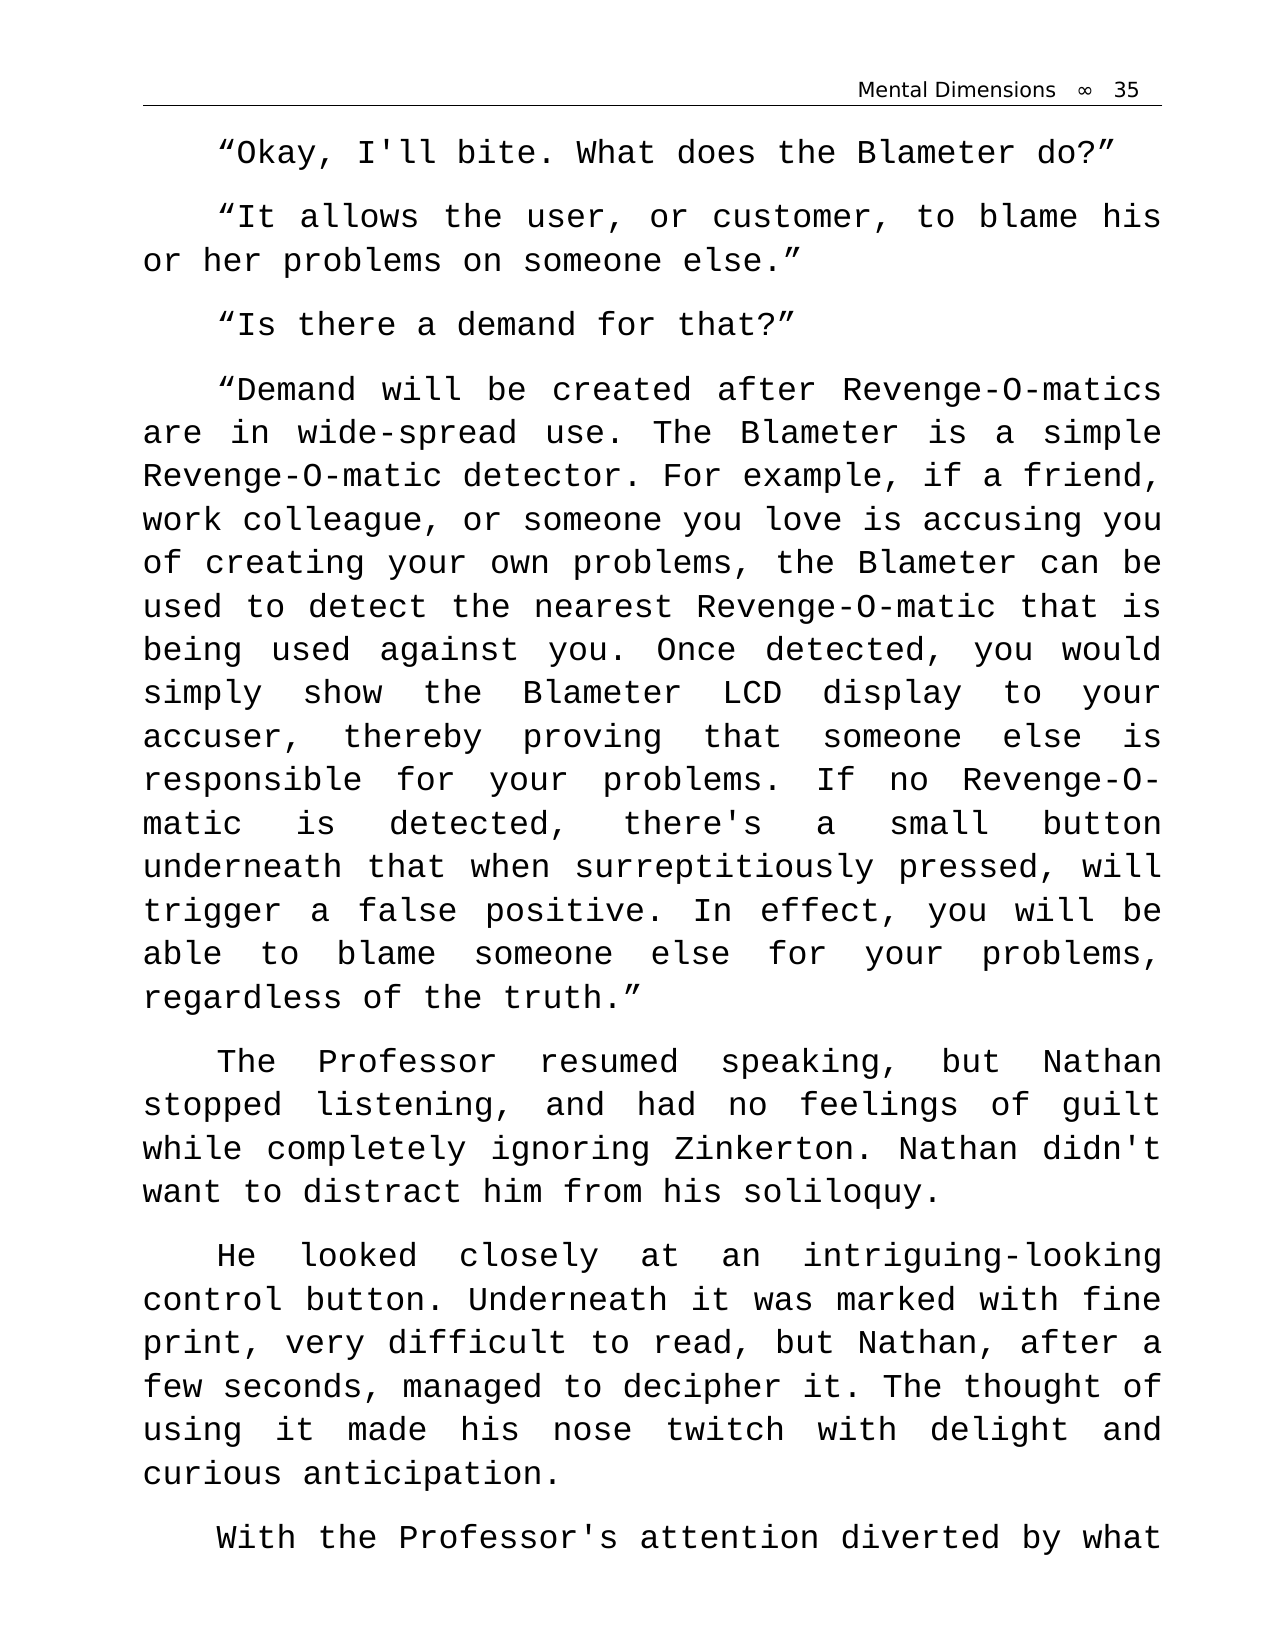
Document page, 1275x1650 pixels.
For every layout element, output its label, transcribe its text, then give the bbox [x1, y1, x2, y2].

text He looked closely at an intriguing-looking control button. Underneath it was marked with fine print, very difficult to read, but Nathan, after a few seconds, managed to decipher it. The thought of using it made his nose twitch with delight and curious anticipation. [142, 1239, 1162, 1494]
text With the Professor's attention diverted by what [142, 1521, 1162, 1558]
text The Professor resumed speaking, but Nathan stopped listening, and had no feelings of guilt while completely ignoring Zinkerton. Nathan didn't want to distract him from his soliloquy. [142, 1044, 1162, 1213]
text “Okay, I'll bite. What does the Blameter do?” [142, 136, 1162, 174]
text “Is there a demand for that?” [142, 308, 1162, 346]
text “It allows the user, or customer, to blame his or her problems on someone else.” [142, 200, 1162, 281]
text “Demand will be created after Revenge-O-matics are in wide-spread use. The Blameter is a simple Revenge-O-matic detector. For example, if a friend, work colleague, or someone you love is accusing you of creating your own problems, the Blameter can be used to detect the nearest Revenge-O-matic that is being used against you. Once detected, you would simply show the Blameter LCD display to your accuser, thereby proving that someone else is responsible for your problems. If no Revenge-O-matic is detected, there's a small button underneath that when surreptitiously pressed, will trigger a false positive. In effect, you will be able to blame someone else for your problems, regardless of the truth.” [142, 372, 1162, 1018]
